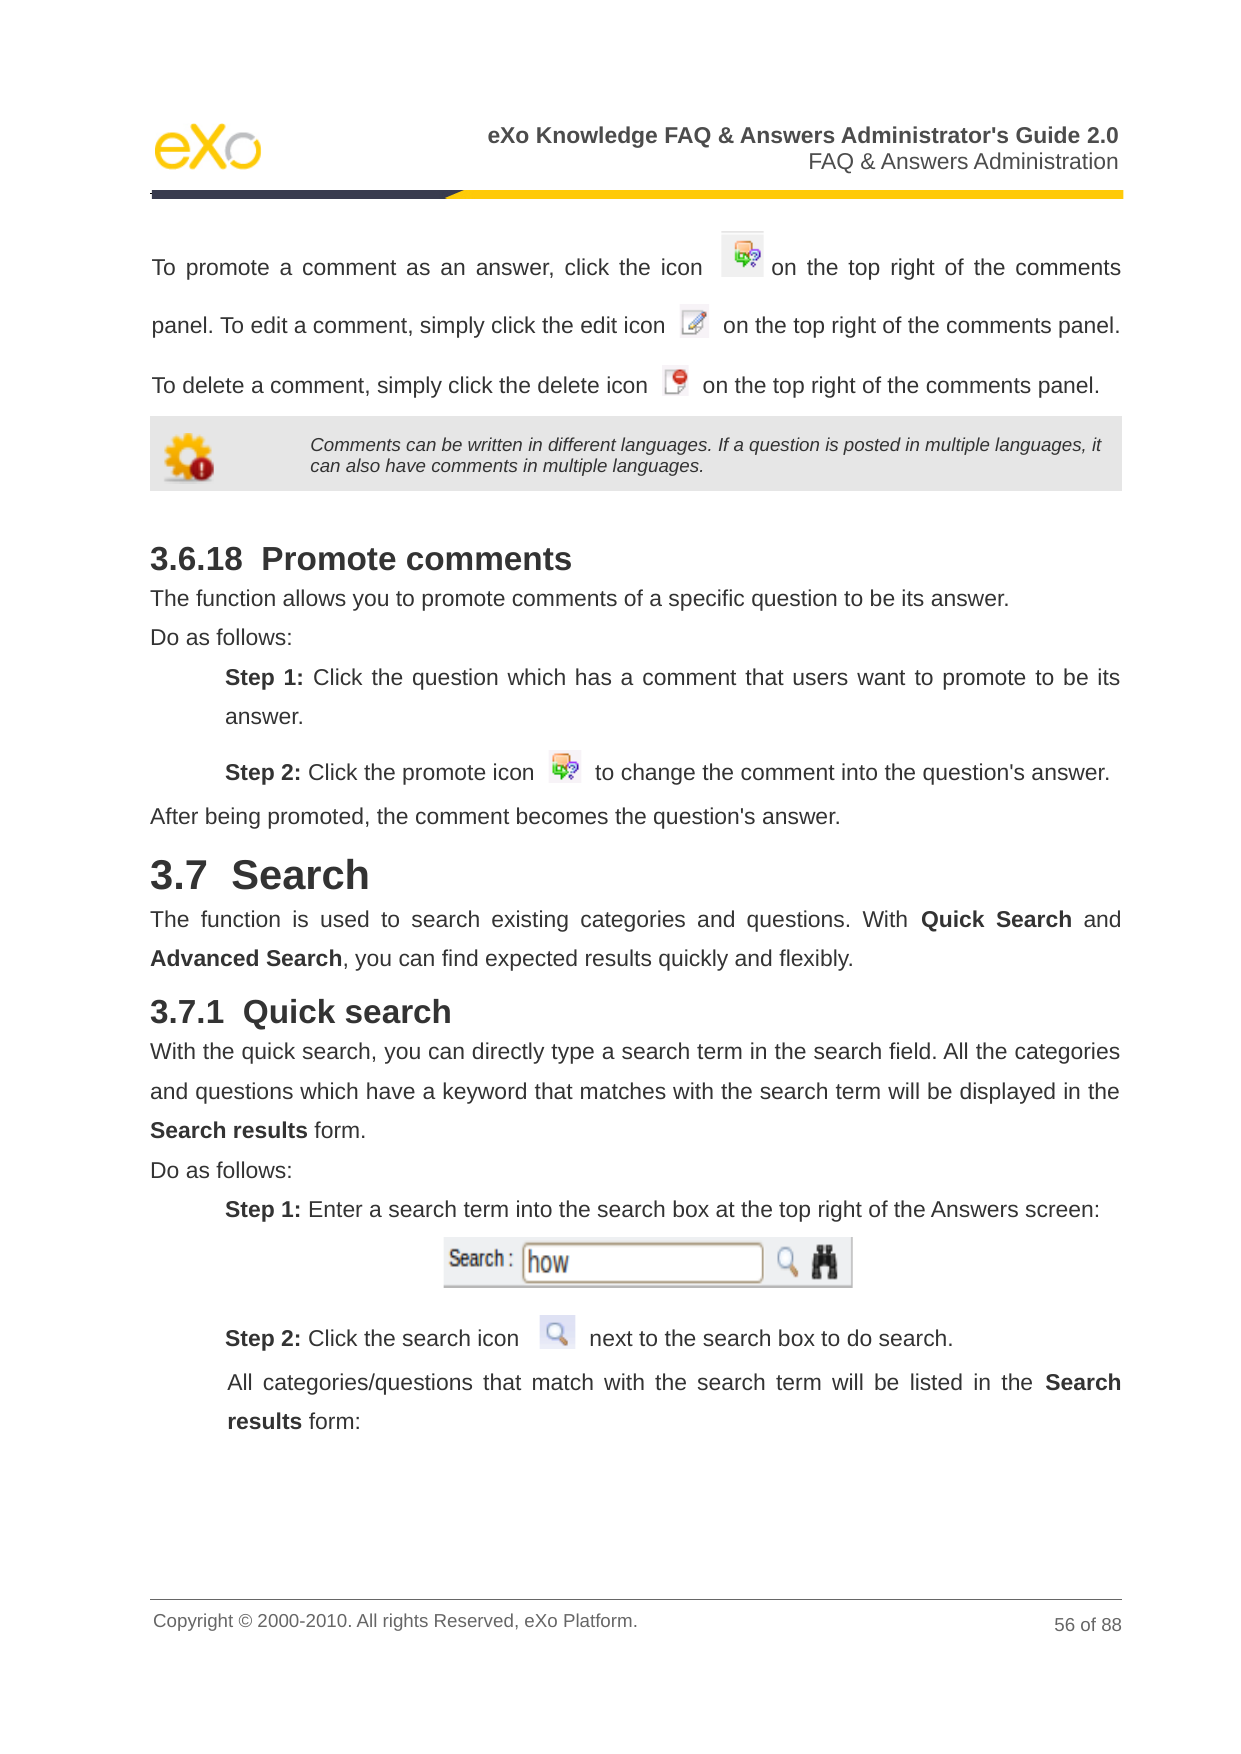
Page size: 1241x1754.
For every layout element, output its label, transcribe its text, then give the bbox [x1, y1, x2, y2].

list Step 1: Enter a search term into the search box at the top right of the Answers screen: [187, 1196, 1122, 1222]
picture [721, 231, 764, 277]
list To promote a comment as an answer, click the icon on the top right of the comments panel. To edit a comment, simply click the edit icon on the top right of the comments panel. [114, 223, 1122, 345]
text The function allows you to promote comments of a specific question to be its answer. [150, 584, 1122, 611]
subtitle Quick search [150, 992, 1122, 1031]
picture [155, 123, 262, 170]
picture [163, 433, 214, 484]
table_header Comments can be written in different languages. If a question is posted in multiple languages, it can also have comments in multiple languages. [230, 417, 1121, 490]
picture [539, 1315, 576, 1349]
list Step 2: Click the search icon next to the search box to do search. [187, 1308, 1122, 1356]
list Step 1: Click the question which has a comment that users want to promote to be its answer. [187, 663, 1122, 729]
text Do as follows: [150, 1157, 1122, 1183]
list All categories/questions that match with the search term will be listed in the Search results form: [189, 1369, 1122, 1435]
text With the quick search, you can directly type a search term in the search field. All the categories and questions which have a keyword that matches with the search term will be displayed in the Search results form. [150, 1038, 1122, 1143]
picture [679, 304, 710, 338]
text After being promoted, the comment becomes the question's answer. [150, 803, 1122, 830]
picture [443, 1237, 853, 1288]
picture [151, 190, 1124, 199]
list To delete a comment, simply click the delete icon on the top right of the comments panel. [114, 358, 1122, 403]
subtitle Search [150, 850, 1122, 898]
picture [662, 365, 689, 396]
list Step 2: Click the promote icon to change the comment into the question's answer. [187, 742, 1122, 790]
subtitle Promote comments [150, 538, 1122, 577]
picture [548, 750, 582, 783]
text Do as follows: [150, 624, 1122, 650]
table_header [151, 417, 229, 490]
text The function is used to search existing categories and questions. With Quick Search and Advanced Search, you can find expected results quickly and flexibly. [150, 906, 1122, 972]
